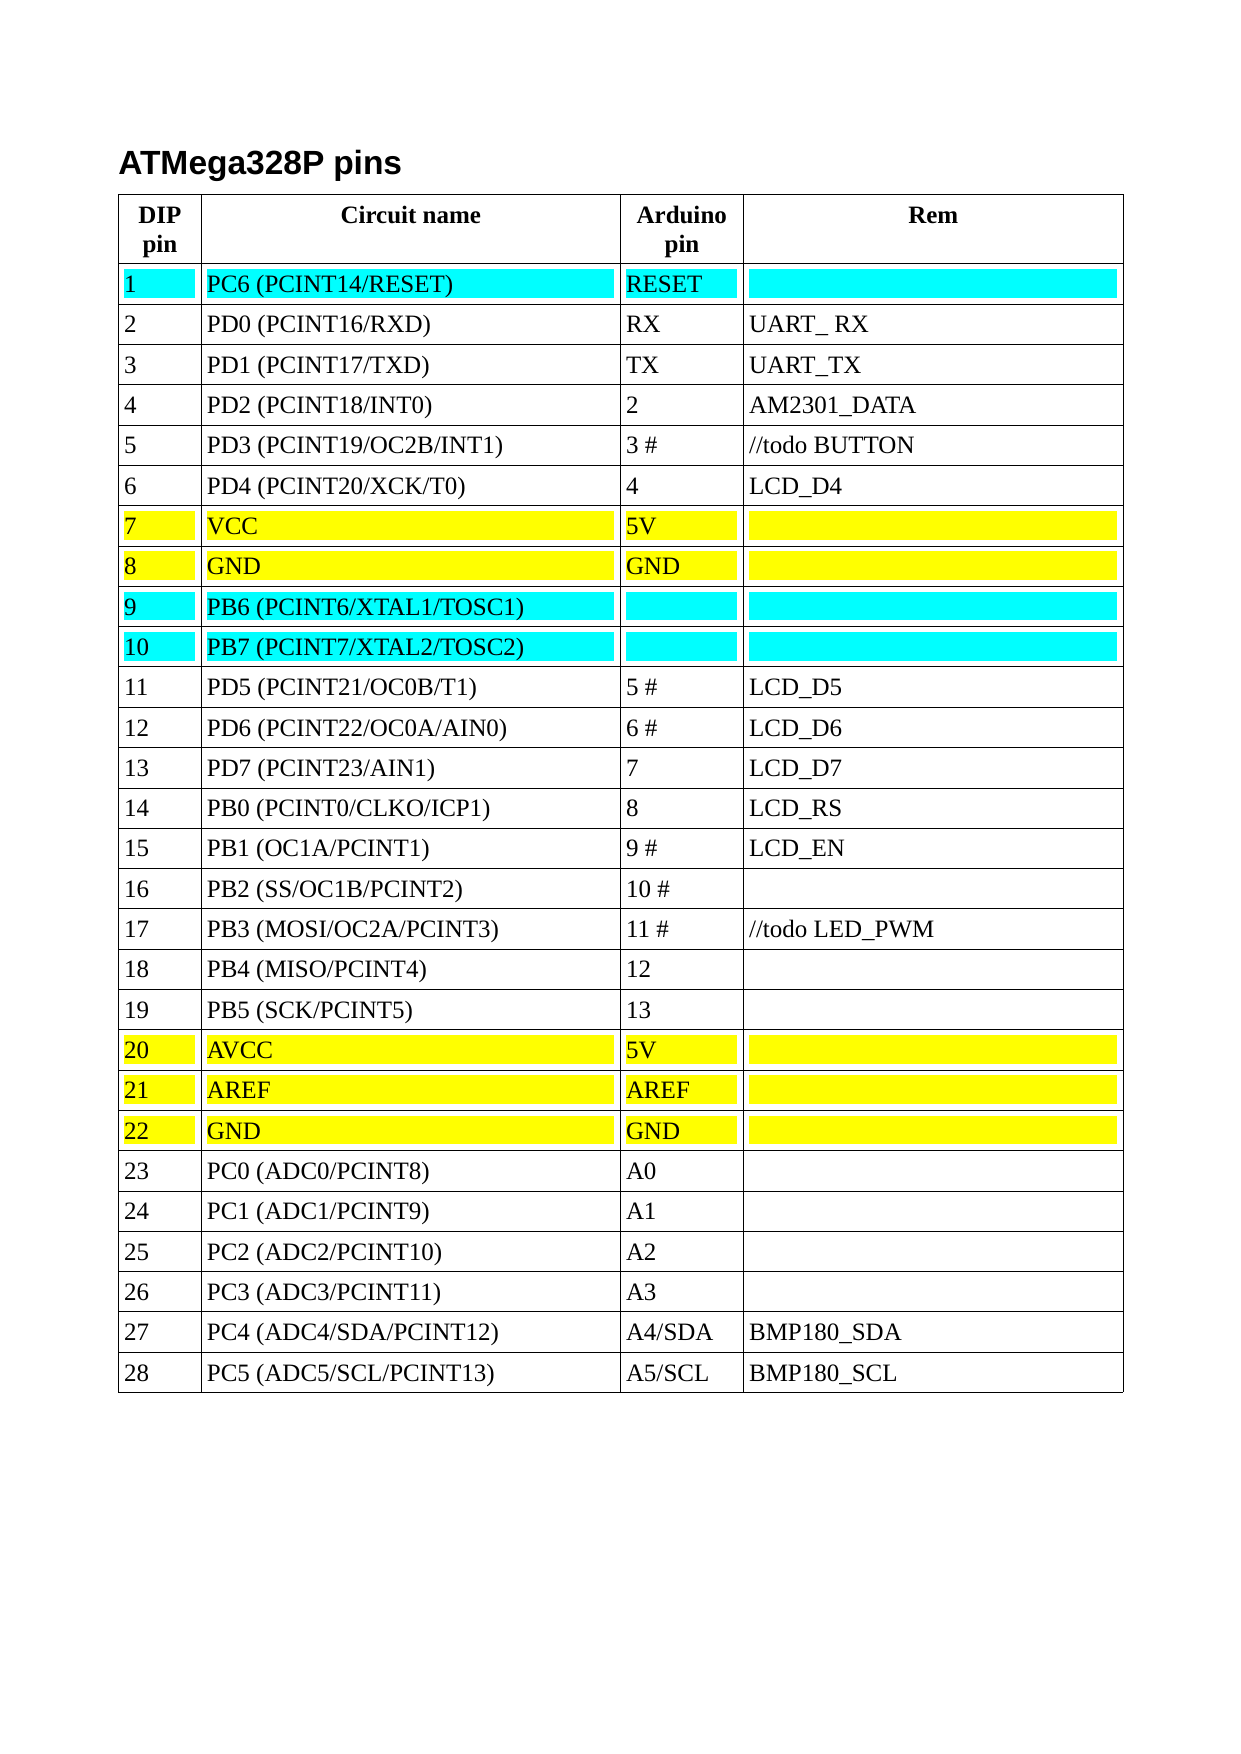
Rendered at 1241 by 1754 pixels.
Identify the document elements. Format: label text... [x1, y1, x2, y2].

table_cell 7 [621, 748, 743, 787]
table_cell [744, 990, 1123, 1029]
table_cell 21 [119, 1071, 201, 1110]
subtitle ATMega328P pins [118, 143, 1122, 182]
table_cell [744, 587, 1123, 626]
table_cell LCD_D5 [744, 667, 1123, 707]
table_cell PB1 (OC1A/PCINT1) [202, 829, 620, 868]
table_cell LCD_D6 [744, 708, 1123, 747]
table_cell 10 [119, 627, 201, 666]
table_cell 9 [119, 587, 201, 626]
table_cell 12 [119, 708, 201, 747]
table_cell PB4 (MISO/PCINT4) [202, 950, 620, 989]
table_cell 8 [621, 789, 743, 828]
table_cell AREF [621, 1071, 743, 1110]
table_cell PB3 (MOSI/OC2A/PCINT3) [202, 909, 620, 949]
table_cell [744, 950, 1123, 989]
table_cell 7 [119, 506, 201, 546]
table_cell 16 [119, 869, 201, 908]
table_cell [744, 264, 1123, 304]
table_cell 8 [119, 547, 201, 586]
table_cell [744, 1111, 1123, 1150]
table_cell PC6 (PCINT14/RESET) [202, 264, 620, 304]
table_cell [744, 1232, 1123, 1271]
table_cell LCD_RS [744, 789, 1123, 828]
table_cell 3 # [621, 426, 743, 465]
table_cell 14 [119, 789, 201, 828]
table_cell [744, 869, 1123, 908]
table_cell 6 # [621, 708, 743, 747]
table_cell 13 [119, 748, 201, 787]
table_cell PB6 (PCINT6/XTAL1/TOSC1) [202, 587, 620, 626]
table_cell 20 [119, 1030, 201, 1069]
table_cell 17 [119, 909, 201, 949]
table_cell VCC [202, 506, 620, 546]
table_cell PC0 (ADC0/PCINT8) [202, 1151, 620, 1191]
table_cell 6 [119, 466, 201, 505]
table_cell AM2301_DATA [744, 385, 1123, 424]
table_cell 2 [621, 385, 743, 424]
table_cell BMP180_SDA [744, 1312, 1123, 1352]
table_cell PD5 (PCINT21/OC0B/T1) [202, 667, 620, 707]
table_cell 5 # [621, 667, 743, 707]
table_cell //todo BUTTON [744, 426, 1123, 465]
table_cell TX [621, 345, 743, 384]
table_cell 18 [119, 950, 201, 989]
table_cell A1 [621, 1192, 743, 1231]
table_cell 5 [119, 426, 201, 465]
table_cell PD4 (PCINT20/XCK/T0) [202, 466, 620, 505]
table_cell LCD_D4 [744, 466, 1123, 505]
table_cell GND [621, 1111, 743, 1150]
table_cell PD7 (PCINT23/AIN1) [202, 748, 620, 787]
table_cell 10 # [621, 869, 743, 908]
table_cell PB0 (PCINT0/CLKO/ICP1) [202, 789, 620, 828]
table_cell [744, 506, 1123, 546]
table_cell //todo LED_PWM [744, 909, 1123, 949]
table_cell 15 [119, 829, 201, 868]
table_cell 5V [621, 506, 743, 546]
table_cell PB7 (PCINT7/XTAL2/TOSC2) [202, 627, 620, 666]
table_cell 19 [119, 990, 201, 1029]
table_cell GND [202, 547, 620, 586]
table_cell 1 [119, 264, 201, 304]
table_cell [744, 1272, 1123, 1311]
table_cell 5V [621, 1030, 743, 1069]
table_cell GND [621, 547, 743, 586]
table_cell A5/SCL [621, 1353, 743, 1392]
table_cell RESET [621, 264, 743, 304]
table_cell PD3 (PCINT19/OC2B/INT1) [202, 426, 620, 465]
table_cell PD6 (PCINT22/OC0A/AIN0) [202, 708, 620, 747]
table_cell PC3 (ADC3/PCINT11) [202, 1272, 620, 1311]
table_cell PB5 (SCK/PCINT5) [202, 990, 620, 1029]
table_cell A4/SDA [621, 1312, 743, 1352]
table_cell LCD_EN [744, 829, 1123, 868]
table_cell A0 [621, 1151, 743, 1191]
table_cell PC2 (ADC2/PCINT10) [202, 1232, 620, 1271]
table_cell [621, 587, 743, 626]
table_header Rem [744, 195, 1123, 263]
table_cell 11 # [621, 909, 743, 949]
table_header Arduino pin [621, 195, 743, 263]
table_cell [744, 547, 1123, 586]
table_cell 9 # [621, 829, 743, 868]
table_cell [744, 1071, 1123, 1110]
table_cell 13 [621, 990, 743, 1029]
table_cell AREF [202, 1071, 620, 1110]
table_cell PD2 (PCINT18/INT0) [202, 385, 620, 424]
table_cell 4 [119, 385, 201, 424]
table_cell LCD_D7 [744, 748, 1123, 787]
table_cell 2 [119, 305, 201, 344]
table_cell UART_ RX [744, 305, 1123, 344]
table_cell PC5 (ADC5/SCL/PCINT13) [202, 1353, 620, 1392]
table_header Circuit name [202, 195, 620, 263]
table_cell BMP180_SCL [744, 1353, 1123, 1392]
table_cell PD0 (PCINT16/RXD) [202, 305, 620, 344]
table_cell [744, 1030, 1123, 1069]
table_cell 24 [119, 1192, 201, 1231]
table_cell GND [202, 1111, 620, 1150]
table_cell A2 [621, 1232, 743, 1271]
table_cell AVCC [202, 1030, 620, 1069]
table_header DIP pin [119, 195, 201, 263]
table_cell PD1 (PCINT17/TXD) [202, 345, 620, 384]
table_cell [744, 1192, 1123, 1231]
table_cell 28 [119, 1353, 201, 1392]
table_cell 26 [119, 1272, 201, 1311]
table_cell [621, 627, 743, 666]
table_cell 3 [119, 345, 201, 384]
table_cell RX [621, 305, 743, 344]
table_cell PC4 (ADC4/SDA/PCINT12) [202, 1312, 620, 1352]
table_cell 11 [119, 667, 201, 707]
table_cell 25 [119, 1232, 201, 1271]
table_cell [744, 627, 1123, 666]
table_cell 12 [621, 950, 743, 989]
table_cell 4 [621, 466, 743, 505]
table_cell 22 [119, 1111, 201, 1150]
table_cell UART_TX [744, 345, 1123, 384]
table_cell PC1 (ADC1/PCINT9) [202, 1192, 620, 1231]
table_cell [744, 1151, 1123, 1191]
table_cell PB2 (SS/OC1B/PCINT2) [202, 869, 620, 908]
table_cell 23 [119, 1151, 201, 1191]
table_cell A3 [621, 1272, 743, 1311]
table_cell 27 [119, 1312, 201, 1352]
